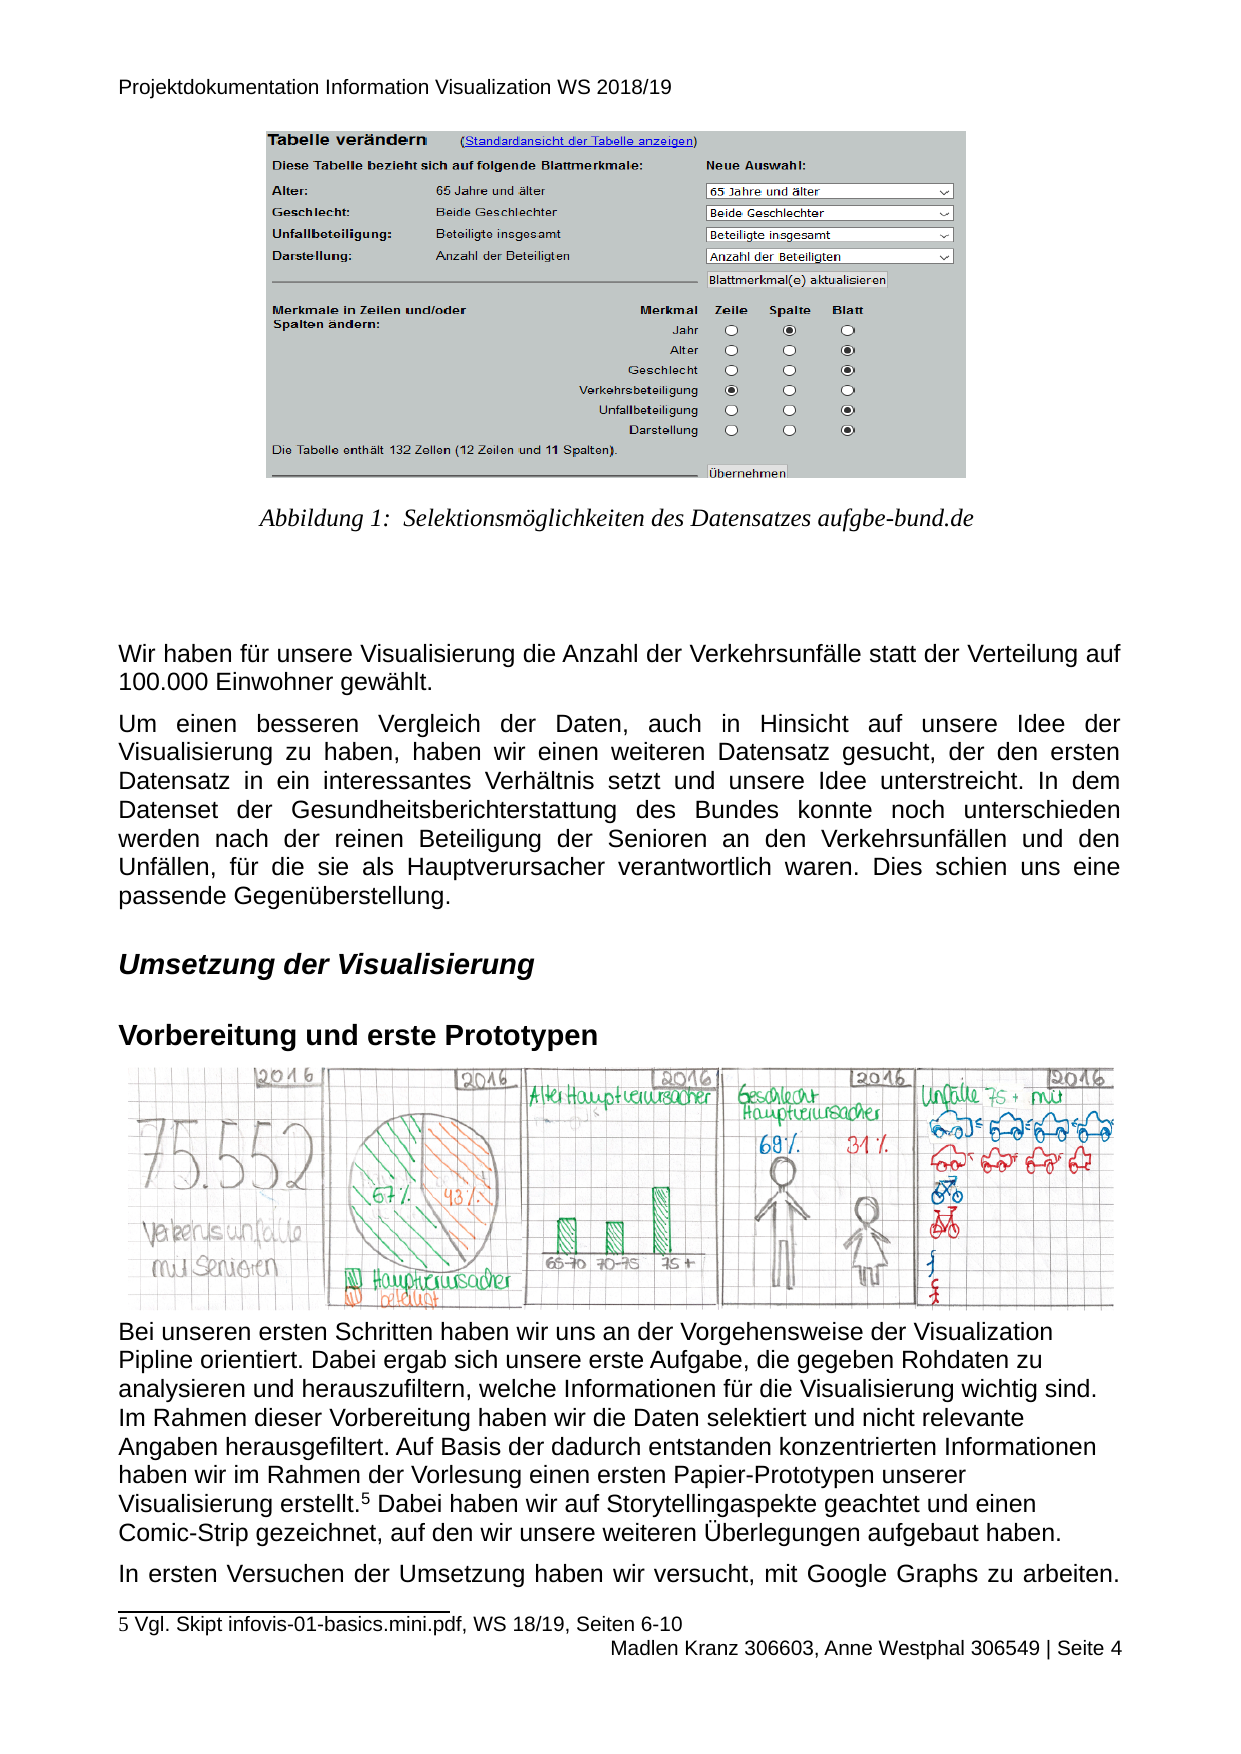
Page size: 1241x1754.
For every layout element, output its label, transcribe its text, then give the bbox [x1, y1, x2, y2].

text Um einen besseren Vergleich der Daten, auch in Hinsicht auf unsere Idee der Visualisierung zu haben, haben wir einen weiteren Datensatz gesucht, der den ersten Datensatz in ein interessantes Verhältnis setzt und unsere Idee unterstreicht. In dem Datenset der Gesundheitsberichterstattung des Bundes konnte noch unterschieden werden nach der reinen Beteiligung der Senioren an den Verkehrsunfällen und den Unfällen, für die sie als Hauptverursacher verantwortlich waren. Dies schien uns eine passende Gegenüberstellung. [118, 709, 1122, 910]
text Vgl. Skipt infovis-01-basics.mini.pdf, WS 18/19, Seiten 6-10 [118, 1612, 1122, 1636]
subtitle Vorbereitung und erste Prototypen [118, 1018, 1122, 1052]
picture [115, 1065, 1120, 1317]
text Bei unseren ersten Schritten haben wir uns an der Vorgehensweise der Visualization Pipline orientiert. Dabei ergab sich unsere erste Aufgabe, die gegeben Rohdaten zu analysieren und herauszufiltern, welche Informationen für die Visualisierung wichtig sind. Im Rahmen dieser Vorbereitung haben wir die Daten selektiert und nicht relevante Angaben herausgefiltert. Auf Basis der dadurch entstanden konzentrierten Informationen haben wir im Rahmen der Vorlesung einen ersten Papier-Prototypen unserer Visualisierung erstellt. Dabei haben wir auf Storytellingaspekte geachtet und einen Comic-Strip gezeichnet, auf den wir unsere weiteren Überlegungen aufgebaut haben. [116, 1053, 1122, 1547]
text [259, 532, 996, 639]
picture [259, 130, 966, 478]
text [259, 118, 996, 503]
text Abbildung 1: Selektionsmöglichkeiten des Datensatzes aufgbe-bund.de [259, 503, 996, 532]
text In ersten Versuchen der Umsetzung haben wir versucht, mit Google Graphs zu arbeiten. [118, 1559, 1122, 1588]
text Wir haben für unsere Visualisierung die Anzahl der Verkehrsunfälle statt der Verteilung auf 100.000 Einwohner gewählt. [118, 118, 1122, 696]
subtitle Umsetzung der Visualisierung [118, 947, 1122, 981]
